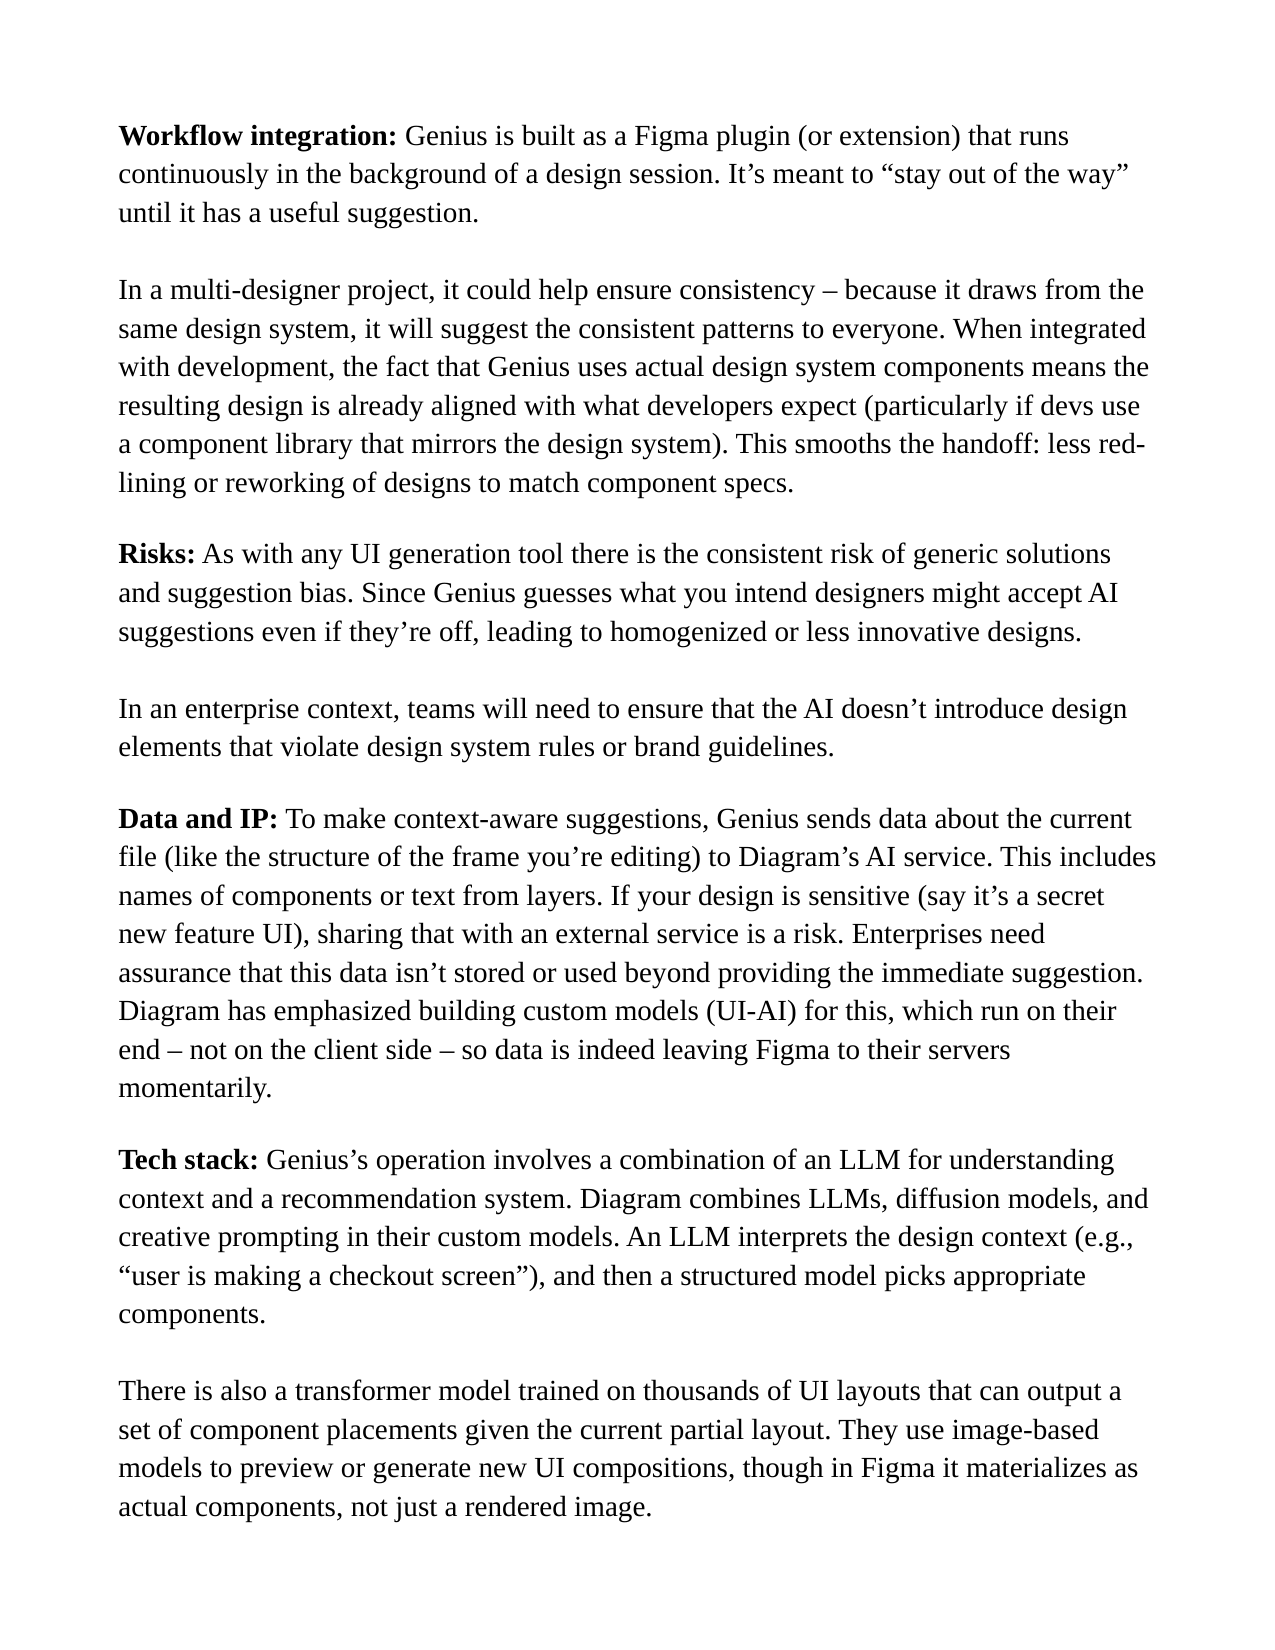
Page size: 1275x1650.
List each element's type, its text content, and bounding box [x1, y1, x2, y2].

text Workflow integration: Genius is built as a Figma plugin (or extension) that runs continuously in the background of a design session. It’s meant to “stay out of the way” until it has a useful suggestion. [118, 118, 1157, 229]
text There is also a transformer model trained on thousands of UI layouts that can output a set of component placements given the current partial layout. They use image-based models to preview or generate new UI compositions, though in Figma it materializes as actual components, not just a rendered image. [118, 1373, 1157, 1523]
text In an enterprise context, teams will need to ensure that the AI doesn’t introduce design elements that violate design system rules or brand guidelines. [118, 691, 1157, 763]
text Tech stack: Genius’s operation involves a combination of an LLM for understanding context and a recommendation system. Diagram combines LLMs, diffusion models, and creative prompting in their custom models. An LLM interprets the design context (e.g., “user is making a checkout screen”), and then a structured model picks appropriate components. [118, 1142, 1157, 1330]
text Risks: As with any UI generation tool there is the consistent risk of generic solutions and suggestion bias. Since Genius guesses what you intend designers might accept AI suggestions even if they’re off, leading to homogenized or less innovative designs. [118, 537, 1157, 647]
text Data and IP: To make context-aware suggestions, Genius sends data about the current file (like the structure of the frame you’re editing) to Diagram’s AI service. This includes names of components or text from layers. If your design is sensitive (say it’s a secret new feature UI), sharing that with an external service is a risk. Enterprises need assurance that this data isn’t stored or used beyond providing the immediate suggestion. Diagram has emphasized building custom models (UI-AI) for this, which run on their end – not on the client side – so data is indeed leaving Figma to their servers momentarily. [118, 801, 1157, 1104]
text In a multi-designer project, it could help ensure consistency – because it draws from the same design system, it will suggest the consistent patterns to everyone. When integrated with development, the fact that Genius uses actual design system components means the resulting design is already aligned with what developers expect (particularly if devs use a component library that mirrors the design system). This smooths the handoff: less red-lining or reworking of designs to match component specs. [118, 272, 1157, 498]
